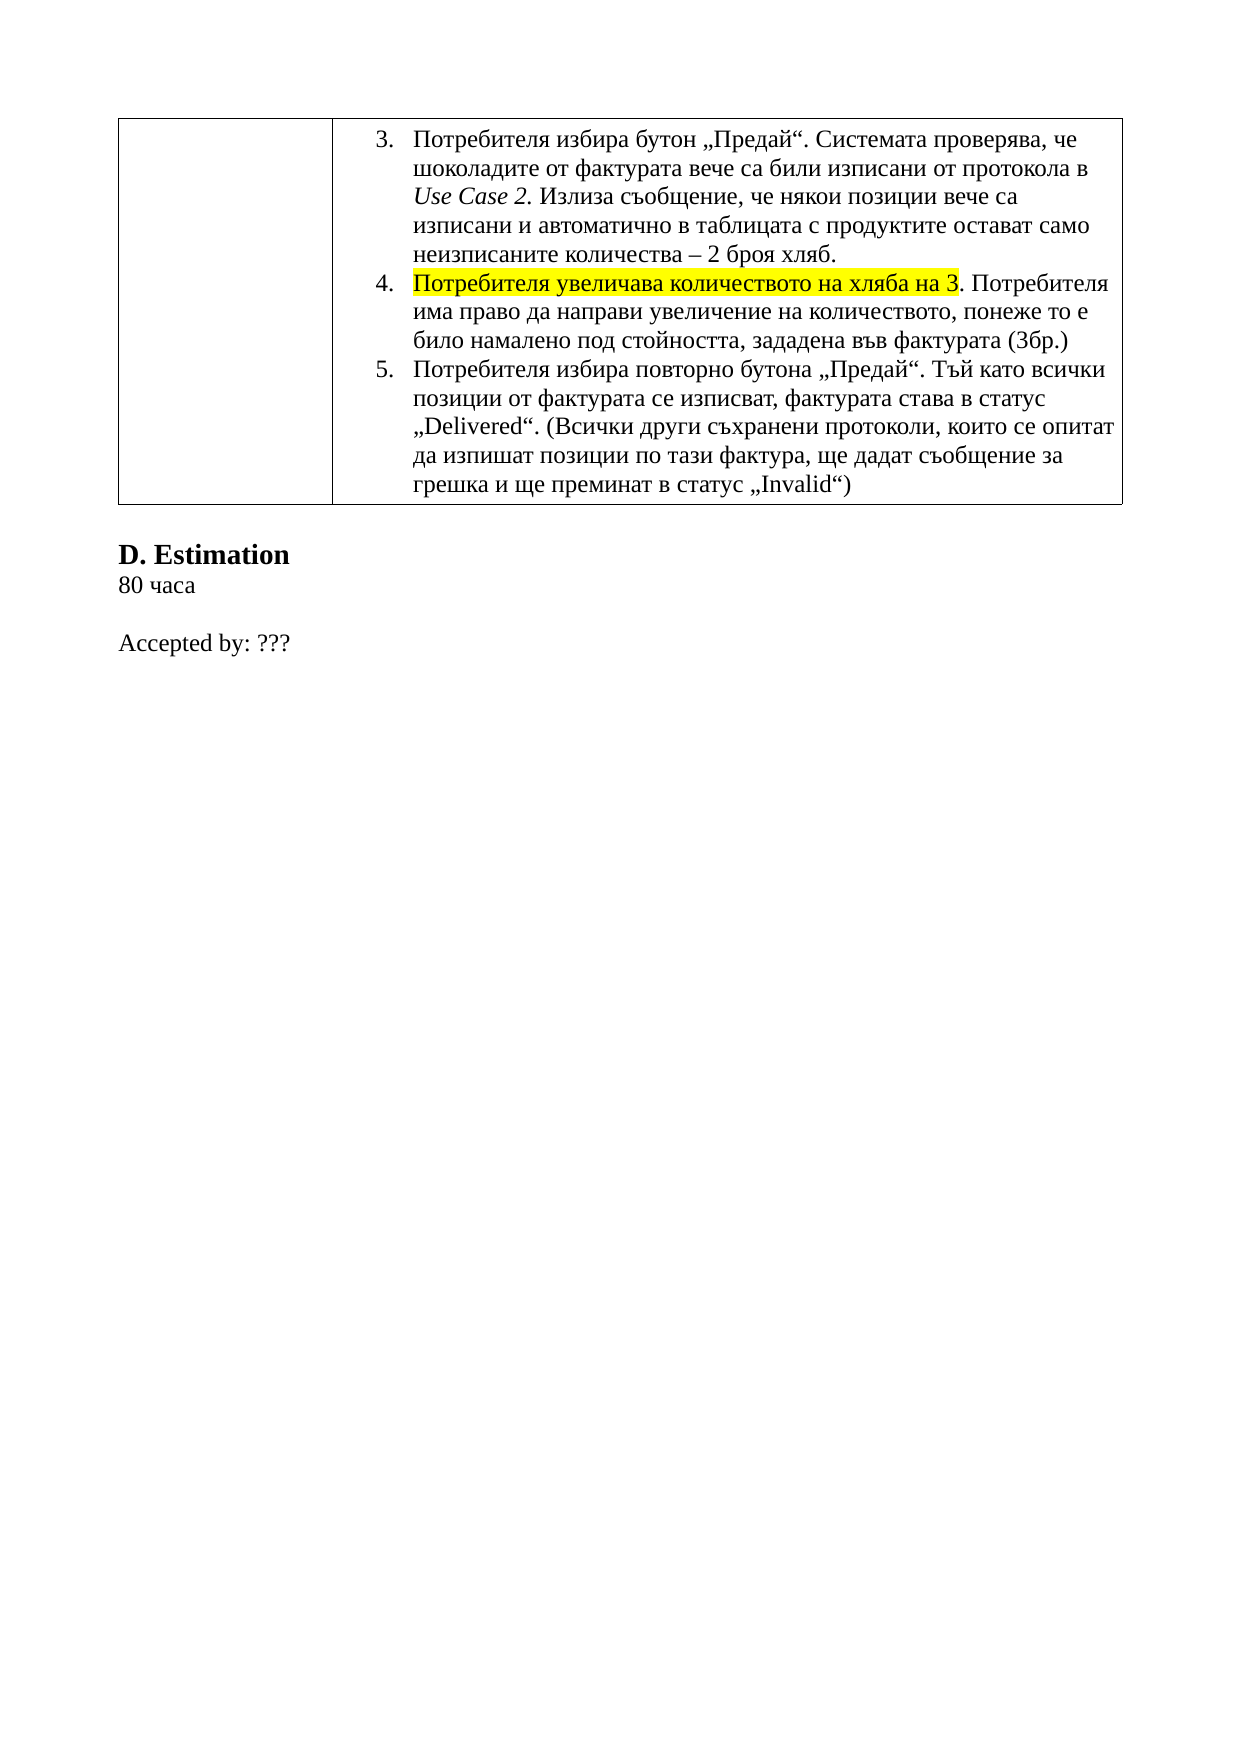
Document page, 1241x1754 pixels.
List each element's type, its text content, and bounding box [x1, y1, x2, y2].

table_cell [119, 119, 332, 503]
text 80 часа [118, 571, 1122, 599]
text D. Estimation [118, 537, 1122, 571]
text Accepted by: ??? [118, 628, 1122, 657]
table_cell Потребителя избира от главното меню Warehouses > Delivery Certificates. Отваря се панел със списък от предавателните протоколи, за които потребителя отговаря. Потребителя избира протокола, създаден от Use Case 1. Отваря се форма за редакция на протокола. Избрания документ за основание е фактурата 123456. Позициите са 2 броя хляб и 2 броя шоколад. Потребителя избира бутон „Предай“. Системата проверява, че шоколадите от фактурата вече са били изписани от протокола в Use Case 2. Излиза съобщение, че някои позиции вече са изписани и автоматично в таблицата с продуктите остават само неизписаните количества – 2 броя хляб. Потребителя увеличава количеството на хляба на 3. Потребителя има право да направи увеличение на количеството, понеже то е било намалено под стойността, зададена във фактурата (3бр.) Потребителя избира повторно бутона „Предай“. Тъй като всички позиции от фактурата се изписват, фактурата става в статус „Delivered“. (Всички други съхранени протоколи, които се опитат да изпишат позиции по тази фактура, ще дадат съобщение за грешка и ще преминат в статус „Invalid“) [333, 119, 1122, 503]
